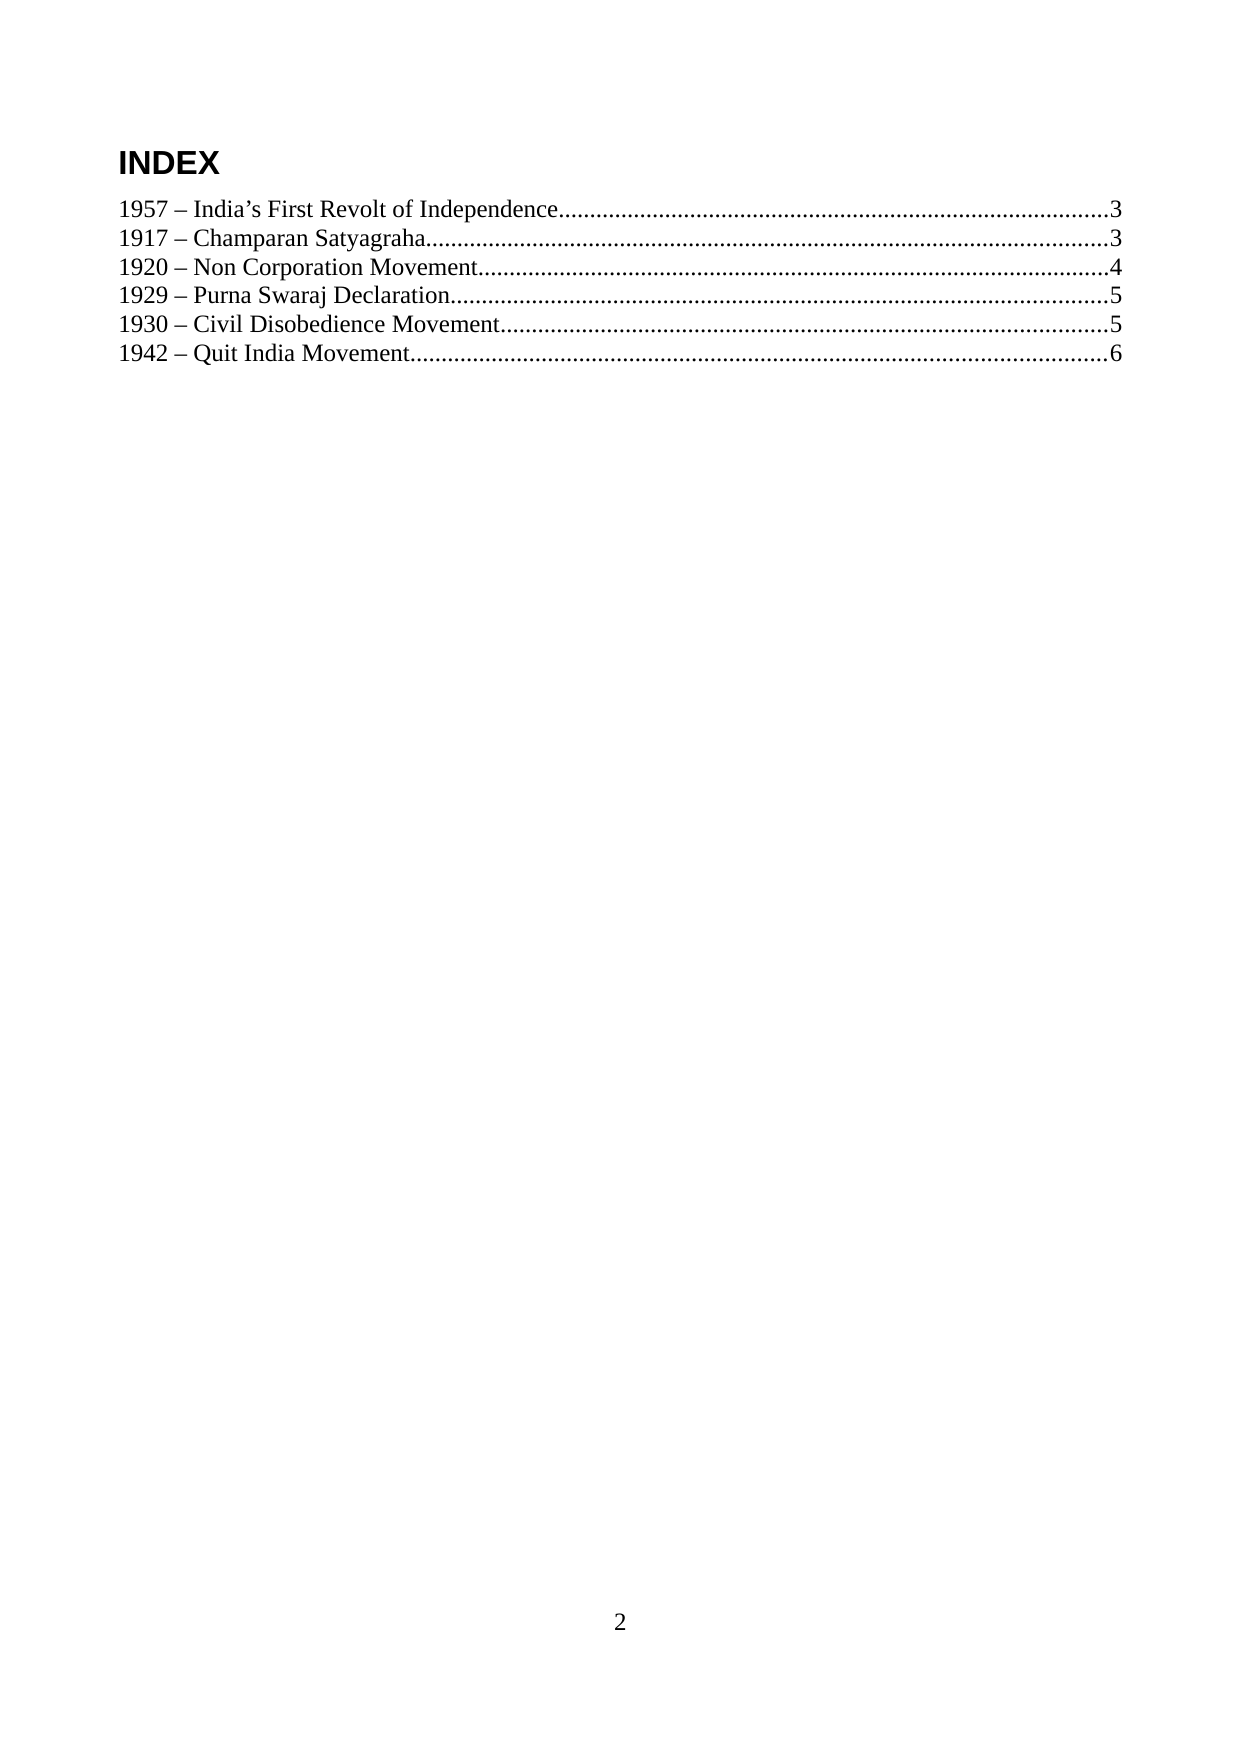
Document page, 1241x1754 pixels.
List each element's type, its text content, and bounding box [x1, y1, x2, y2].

text 1930 – Civil Disobedience Movement 5 [118, 309, 1122, 338]
subtitle INDEX [118, 143, 1122, 182]
text 1957 – India’s First Revolt of Independence 3 [118, 194, 1122, 223]
text 1920 – Non Corporation Movement 4 [118, 252, 1122, 280]
text 1917 – Champaran Satyagraha 3 [118, 223, 1122, 252]
text 1942 – Quit India Movement 6 [118, 338, 1122, 367]
text 1929 – Purna Swaraj Declaration 5 [118, 280, 1122, 309]
